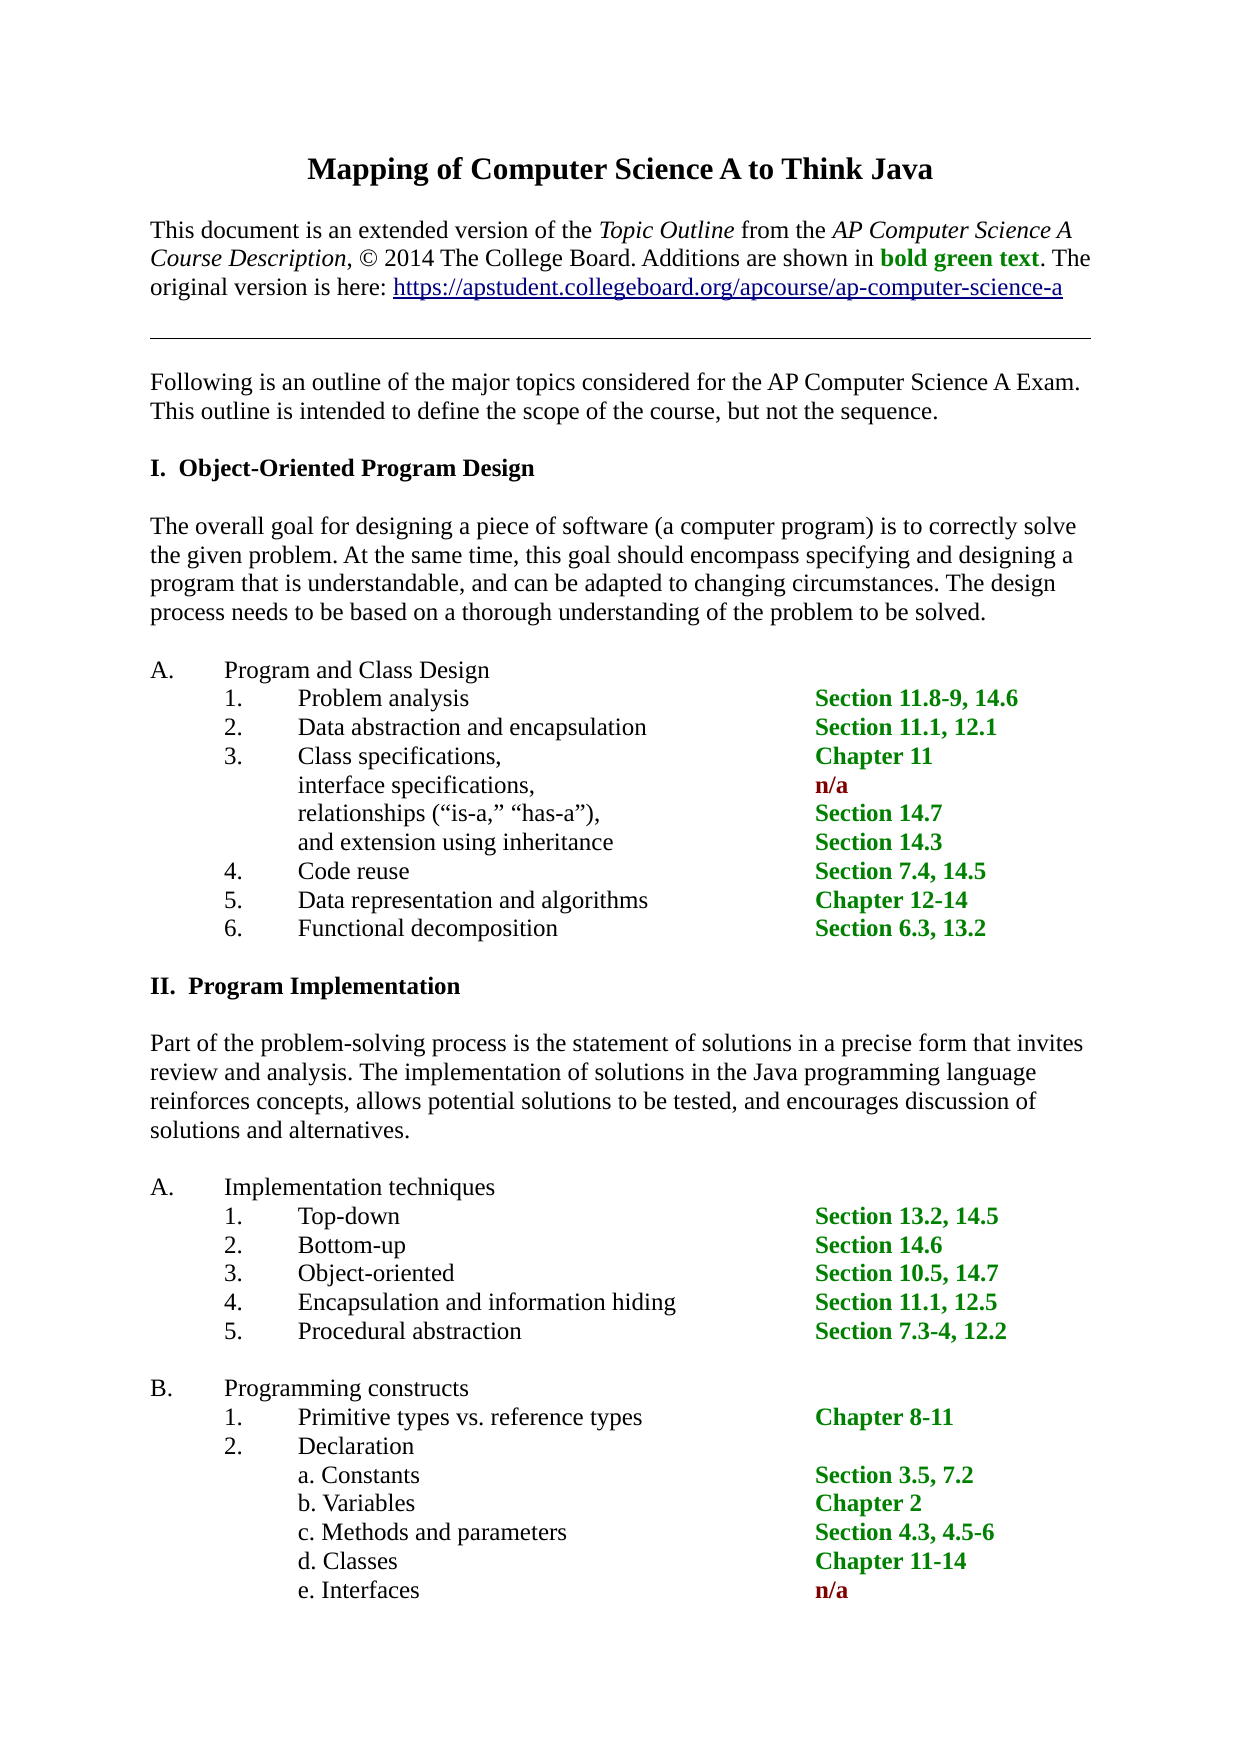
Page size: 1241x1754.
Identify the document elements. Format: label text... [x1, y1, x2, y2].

text This document is an extended version of the Topic Outline from the AP Computer Science A Course Description, © 2014 The College Board. Additions are shown in bold green text. The original version is here: https://apstudent.collegeboard.org/apcourse/ap-computer-science-a [150, 215, 1091, 301]
text I. Object-Oriented Program Design [150, 453, 1091, 482]
text 1. Top-down Section 13.2, 14.5 [150, 1201, 1091, 1230]
text 3. Class specifications, Chapter 11 interface specifications, n/a relationships (“is-a,” “has-a”), Section 14.7 and extension using inheritance Section 14.3 [150, 741, 1091, 856]
text 4. Code reuse Section 7.4, 14.5 [150, 856, 1091, 885]
text 3. Object-oriented Section 10.5, 14.7 [150, 1258, 1091, 1287]
text Mapping of Computer Science A to Think Java [150, 150, 1091, 186]
text A. Implementation techniques [150, 1172, 1091, 1201]
text 1. Problem analysis Section 11.8-9, 14.6 [150, 683, 1091, 712]
text 2. Data abstraction and encapsulation Section 11.1, 12.1 [150, 712, 1091, 741]
text 2. Declaration [150, 1431, 1091, 1460]
text II. Program Implementation [150, 971, 1091, 1000]
text b. Variables Chapter 2 [150, 1488, 1091, 1517]
text 5. Data representation and algorithms Chapter 12-14 [150, 885, 1091, 913]
text 2. Bottom-up Section 14.6 [150, 1230, 1091, 1258]
text 1. Primitive types vs. reference types Chapter 8-11 [150, 1402, 1091, 1431]
text The overall goal for designing a piece of software (a computer program) is to correctly solve the given problem. At the same time, this goal should encompass specifying and designing a program that is understandable, and can be adapted to changing circumstances. The design process needs to be based on a thorough understanding of the problem to be solved. [150, 511, 1091, 626]
text e. Interfaces n/a [150, 1575, 1091, 1603]
text Following is an outline of the major topics considered for the AP Computer Science A Exam. This outline is intended to define the scope of the course, but not the sequence. [150, 367, 1091, 425]
text 5. Procedural abstraction Section 7.3-4, 12.2 [150, 1316, 1091, 1345]
text A. Program and Class Design [150, 655, 1091, 683]
text 6. Functional decomposition Section 6.3, 13.2 [150, 913, 1091, 942]
text c. Methods and parameters Section 4.3, 4.5-6 [150, 1517, 1091, 1546]
text B. Programming constructs [150, 1373, 1091, 1402]
text d. Classes Chapter 11-14 [150, 1546, 1091, 1575]
text 4. Encapsulation and information hiding Section 11.1, 12.5 [150, 1287, 1091, 1316]
text a. Constants Section 3.5, 7.2 [150, 1460, 1091, 1488]
text Part of the problem-solving process is the statement of solutions in a precise form that invites review and analysis. The implementation of solutions in the Java programming language reinforces concepts, allows potential solutions to be tested, and encourages discussion of solutions and alternatives. [150, 1028, 1091, 1143]
